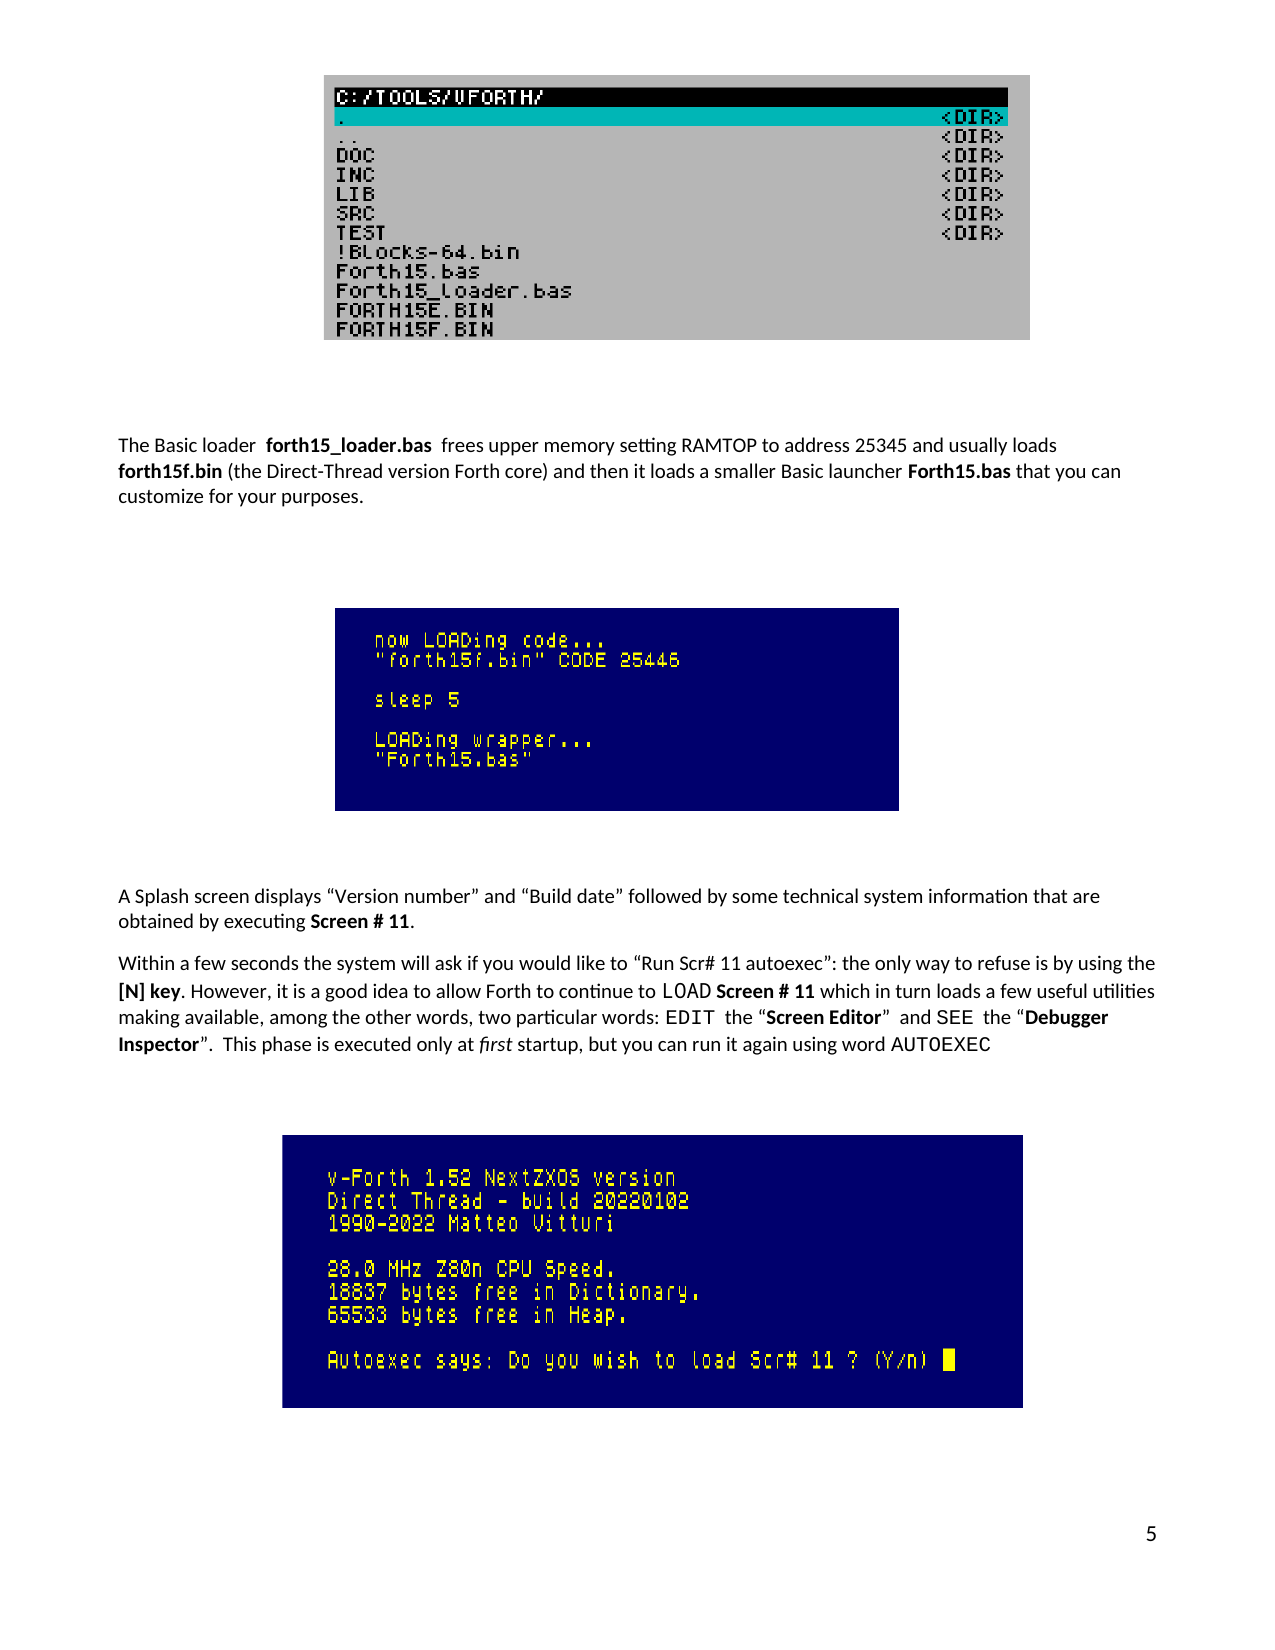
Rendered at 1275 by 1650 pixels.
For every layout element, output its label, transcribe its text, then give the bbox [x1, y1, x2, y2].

picture [282, 1135, 1023, 1408]
text Within a few seconds the system will ask if you would like to “Run Scr# 11 autoexec”: the only way to refuse is by using the [N] key. However, it is a good idea to allow Forth to continue to LOAD Screen # 11 which in turn loads a few useful utilities making available, among the other words, two particular words: EDIT the “Screen Editor” and SEE the “Debugger Inspector”. This phase is executed only at first startup, but you can run it again using word AUTOEXEC [118, 950, 1157, 1057]
text A Splash screen displays “Version number” and “Build date” followed by some technical system information that are obtained by executing Screen # 11. [118, 883, 1157, 934]
picture [323, 75, 1030, 340]
text The Basic loader forth15_loader.bas frees upper memory setting RAMTOP to address 25345 and usually loads forth15f.bin (the Direct-Thread version Forth core) and then it loads a smaller Basic launcher Forth15.bas that you can customize for your purposes. [118, 432, 1157, 509]
picture [335, 608, 899, 811]
